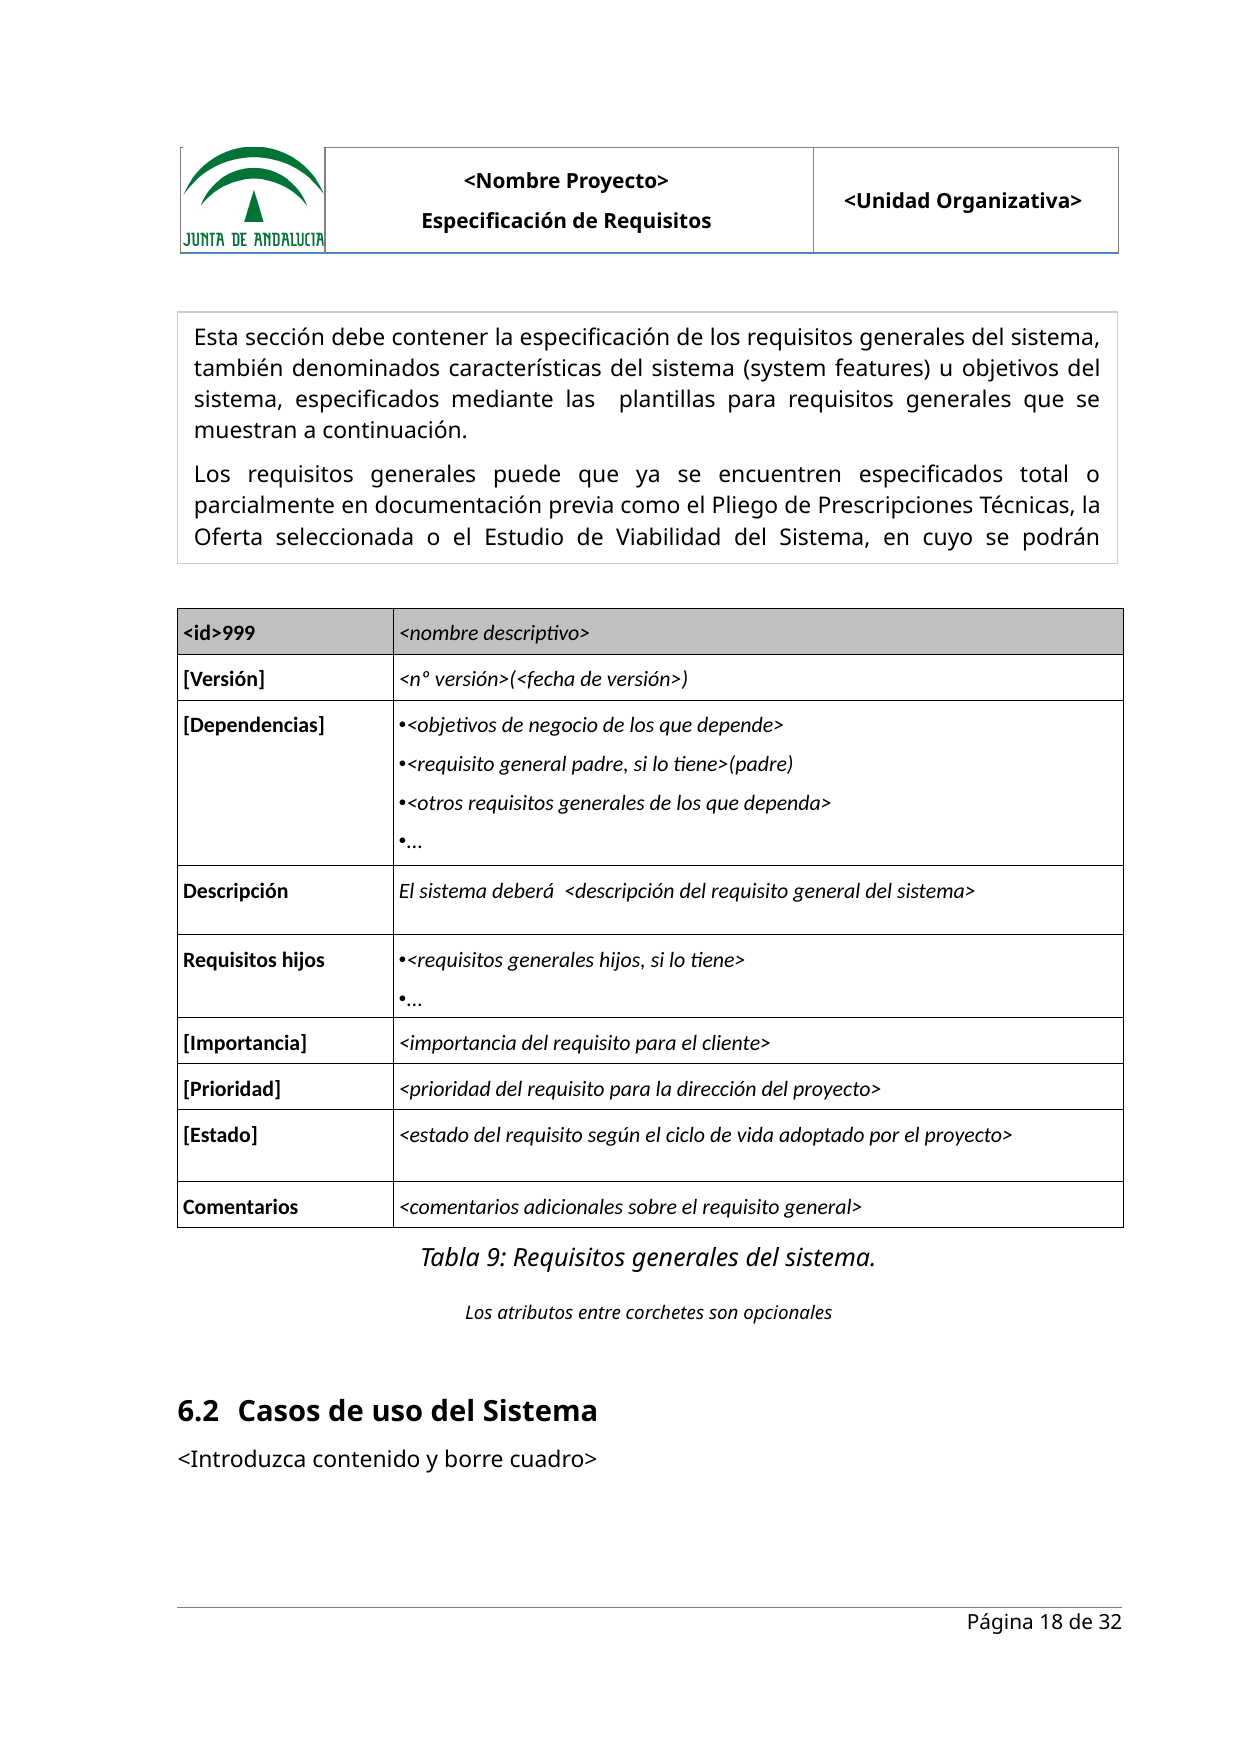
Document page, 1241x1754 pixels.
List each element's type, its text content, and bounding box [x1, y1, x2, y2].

text Los requisitos generales puede que ya se encuentren especificados total o parcialmente en documentación previa como el Pliego de Prescripciones Técnicas, la Oferta seleccionada o el Estudio de Viabilidad del Sistema, en cuyo se podrán reutilizar y se hará referencia a dichos documentos como fuente de los mismos. En el caso de que se considere necesario, los requisitos generales se podrán descomponer jerárquicamente para facilitar su comprensión. [194, 458, 1101, 555]
text Tabla 9: Requisitos generales del sistema. [177, 1240, 1122, 1274]
picture [183, 147, 324, 246]
table_header <id>999 [178, 609, 393, 654]
table_cell <objetivos de negocio de los que depende> <requisito general padre, si lo tiene>(padre) <otros requisitos generales de los que dependa> ... [394, 701, 1123, 865]
subtitle Casos de uso del Sistema [177, 1390, 1122, 1430]
text <Introduzca contenido y borre cuadro> [177, 1443, 1122, 1474]
table_cell [Dependencias] [178, 701, 393, 865]
table_cell [Importancia] [178, 1018, 393, 1063]
table_cell Requisitos hijos [178, 935, 393, 1017]
text Esta sección debe contener la especificación de los requisitos generales del sistema, también denominados características del sistema (system features) u objetivos del sistema, especificados mediante las plantillas para requisitos generales que se muestran a continuación. [194, 321, 1101, 446]
table_header <nombre descriptivo> [394, 609, 1123, 654]
text Los atributos entre corchetes son opcionales [177, 1299, 1122, 1324]
table_cell <prioridad del requisito para la dirección del proyecto> [394, 1064, 1123, 1109]
table_cell <comentarios adicionales sobre el requisito general> [394, 1182, 1123, 1227]
table_cell [Estado] [178, 1110, 393, 1181]
table_cell [Prioridad] [178, 1064, 393, 1109]
table_cell <importancia del requisito para el cliente> [394, 1018, 1123, 1063]
table_cell [Versión] [178, 655, 393, 700]
table_cell <requisitos generales hijos, si lo tiene> ... [394, 935, 1123, 1017]
table_cell <estado del requisito según el ciclo de vida adoptado por el proyecto> [394, 1110, 1123, 1181]
table_cell El sistema deberá <descripción del requisito general del sistema> [394, 866, 1123, 934]
table_cell Comentarios [178, 1182, 393, 1227]
table_cell Descripción [178, 866, 393, 934]
table_cell <nº versión>(<fecha de versión>) [394, 655, 1123, 700]
